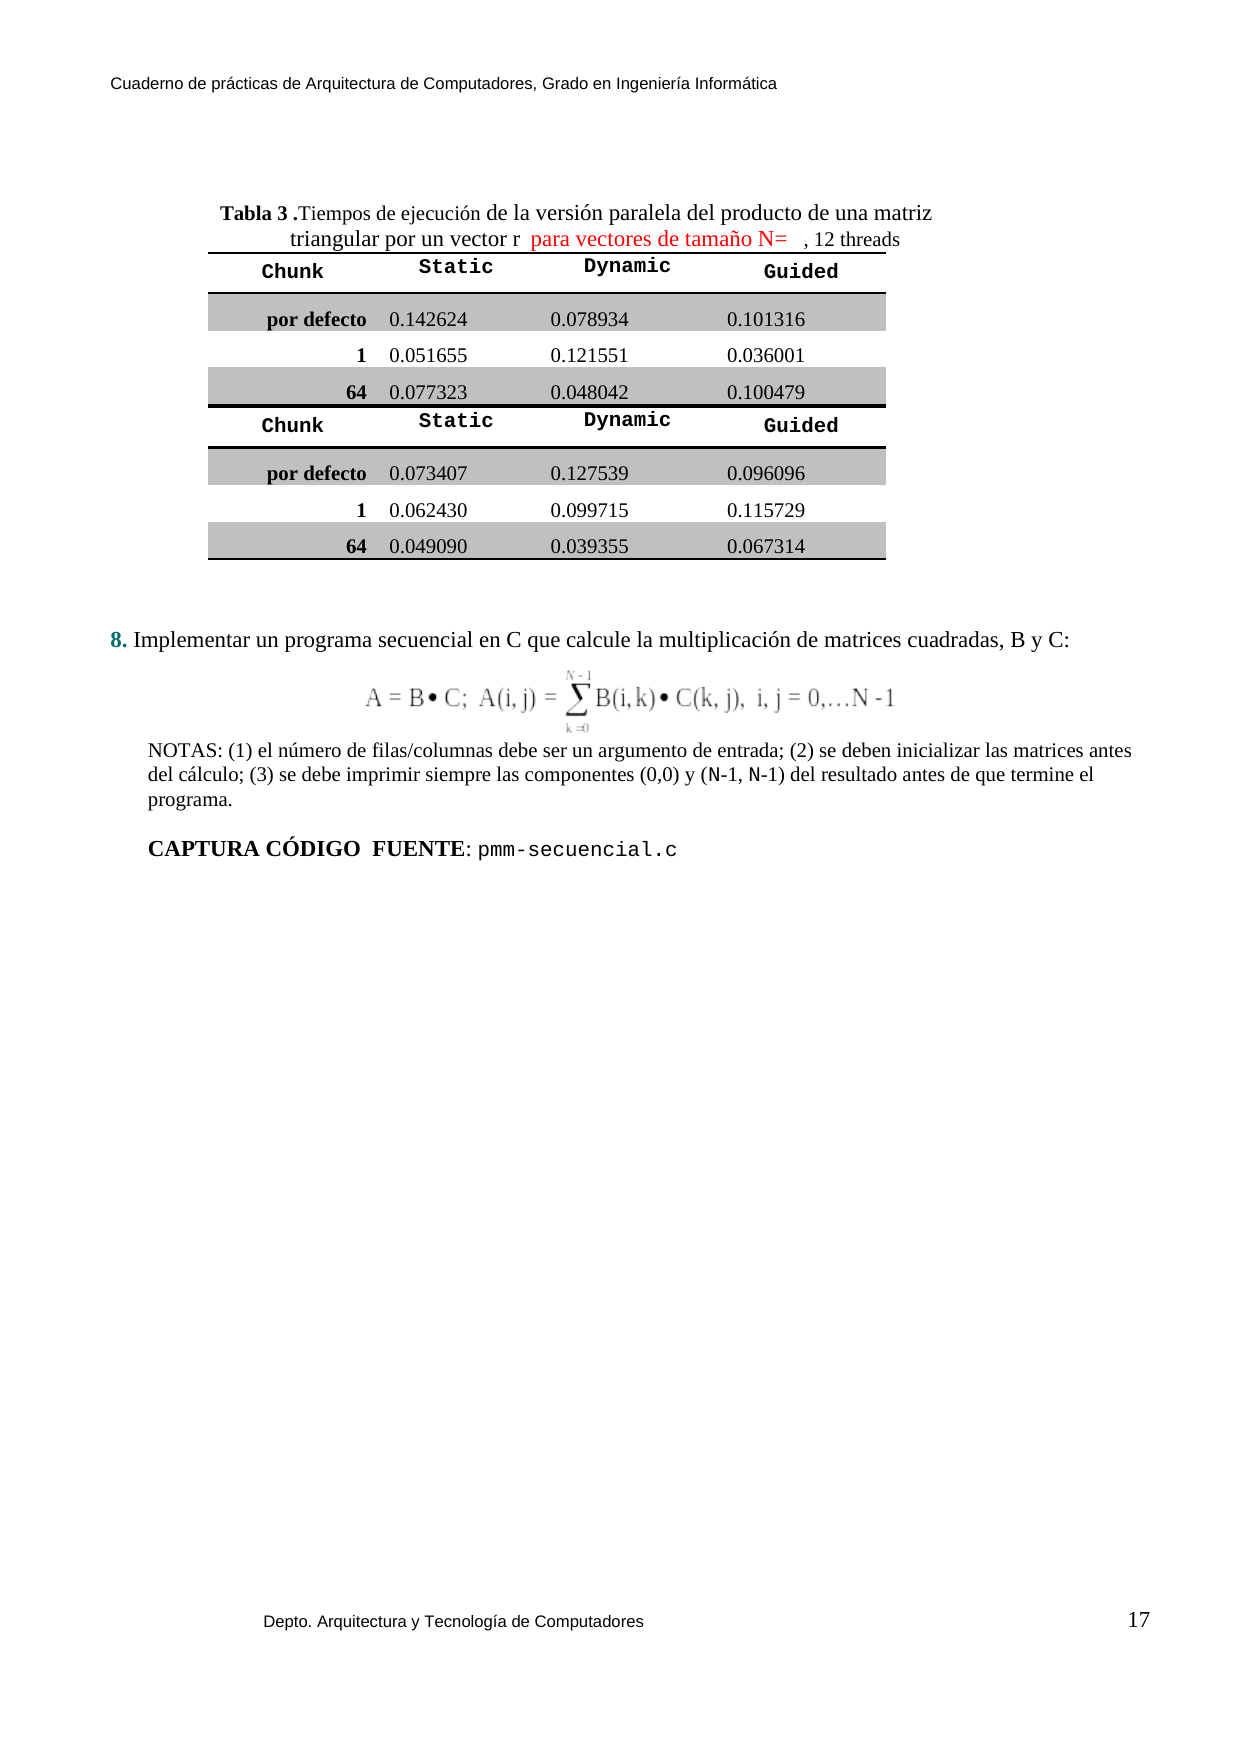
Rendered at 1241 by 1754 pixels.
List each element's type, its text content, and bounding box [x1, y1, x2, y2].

table_cell 0.099715 [539, 485, 716, 522]
table_cell 0.077323 [378, 367, 539, 404]
table_cell 0.073407 [378, 449, 539, 485]
table_cell 0.100479 [716, 367, 886, 404]
table_cell 0.115729 [716, 485, 886, 522]
table_header Guided [716, 254, 886, 292]
table_cell [110, 252, 208, 406]
table_header Static [378, 408, 539, 446]
table_cell 0.039355 [539, 522, 716, 558]
table_header Dynamic [539, 408, 716, 446]
table_header [110, 406, 208, 560]
table_header Chunk [208, 408, 378, 446]
table_cell 64 [208, 522, 378, 558]
table_cell [886, 252, 967, 406]
table_cell 0.048042 [539, 367, 716, 404]
table_cell 1 [208, 331, 378, 367]
table_cell 0.036001 [716, 331, 886, 367]
table_cell 0.142624 [378, 294, 539, 331]
table_header Chunk [208, 254, 378, 292]
list 8. Implementar un programa secuencial en C que calcule la multiplicación de matrices cuadradas, B y C: [110, 626, 1150, 652]
table_cell 64 [208, 367, 378, 404]
table_cell 0.127539 [539, 449, 716, 485]
table_header Tiempos de ejecución de la versión paralela del producto de una matriz triangular por un vector r para vectores de tamaño N= , 12 threads [110, 174, 967, 252]
table_cell 0.096096 [716, 449, 886, 485]
table_header Static [378, 254, 539, 292]
table_cell 0.049090 [378, 522, 539, 558]
table_cell 1 [208, 485, 378, 522]
text CAPTURA CÓDIGO FUENTE: pmm-secuencial.c [148, 835, 1150, 863]
table_cell 0.051655 [378, 331, 539, 367]
table_cell 0.121551 [539, 331, 716, 367]
table_cell por defecto [208, 449, 378, 485]
table_cell 0.101316 [716, 294, 886, 331]
table_header Guided [716, 408, 886, 446]
table_header Dynamic [539, 254, 716, 292]
text NOTAS: (1) el número de filas/columnas debe ser un argumento de entrada; (2) se deben inicializar las matrices antes del cálculo; (3) se debe imprimir siempre las componentes (0,0) y (N-1, N-1) del resultado antes de que termine el programa. [148, 737, 1150, 811]
table_cell 0.062430 [378, 485, 539, 522]
table_cell 0.078934 [539, 294, 716, 331]
table_header [886, 406, 967, 560]
table_cell por defecto [208, 294, 378, 331]
table_cell 0.067314 [716, 522, 886, 558]
